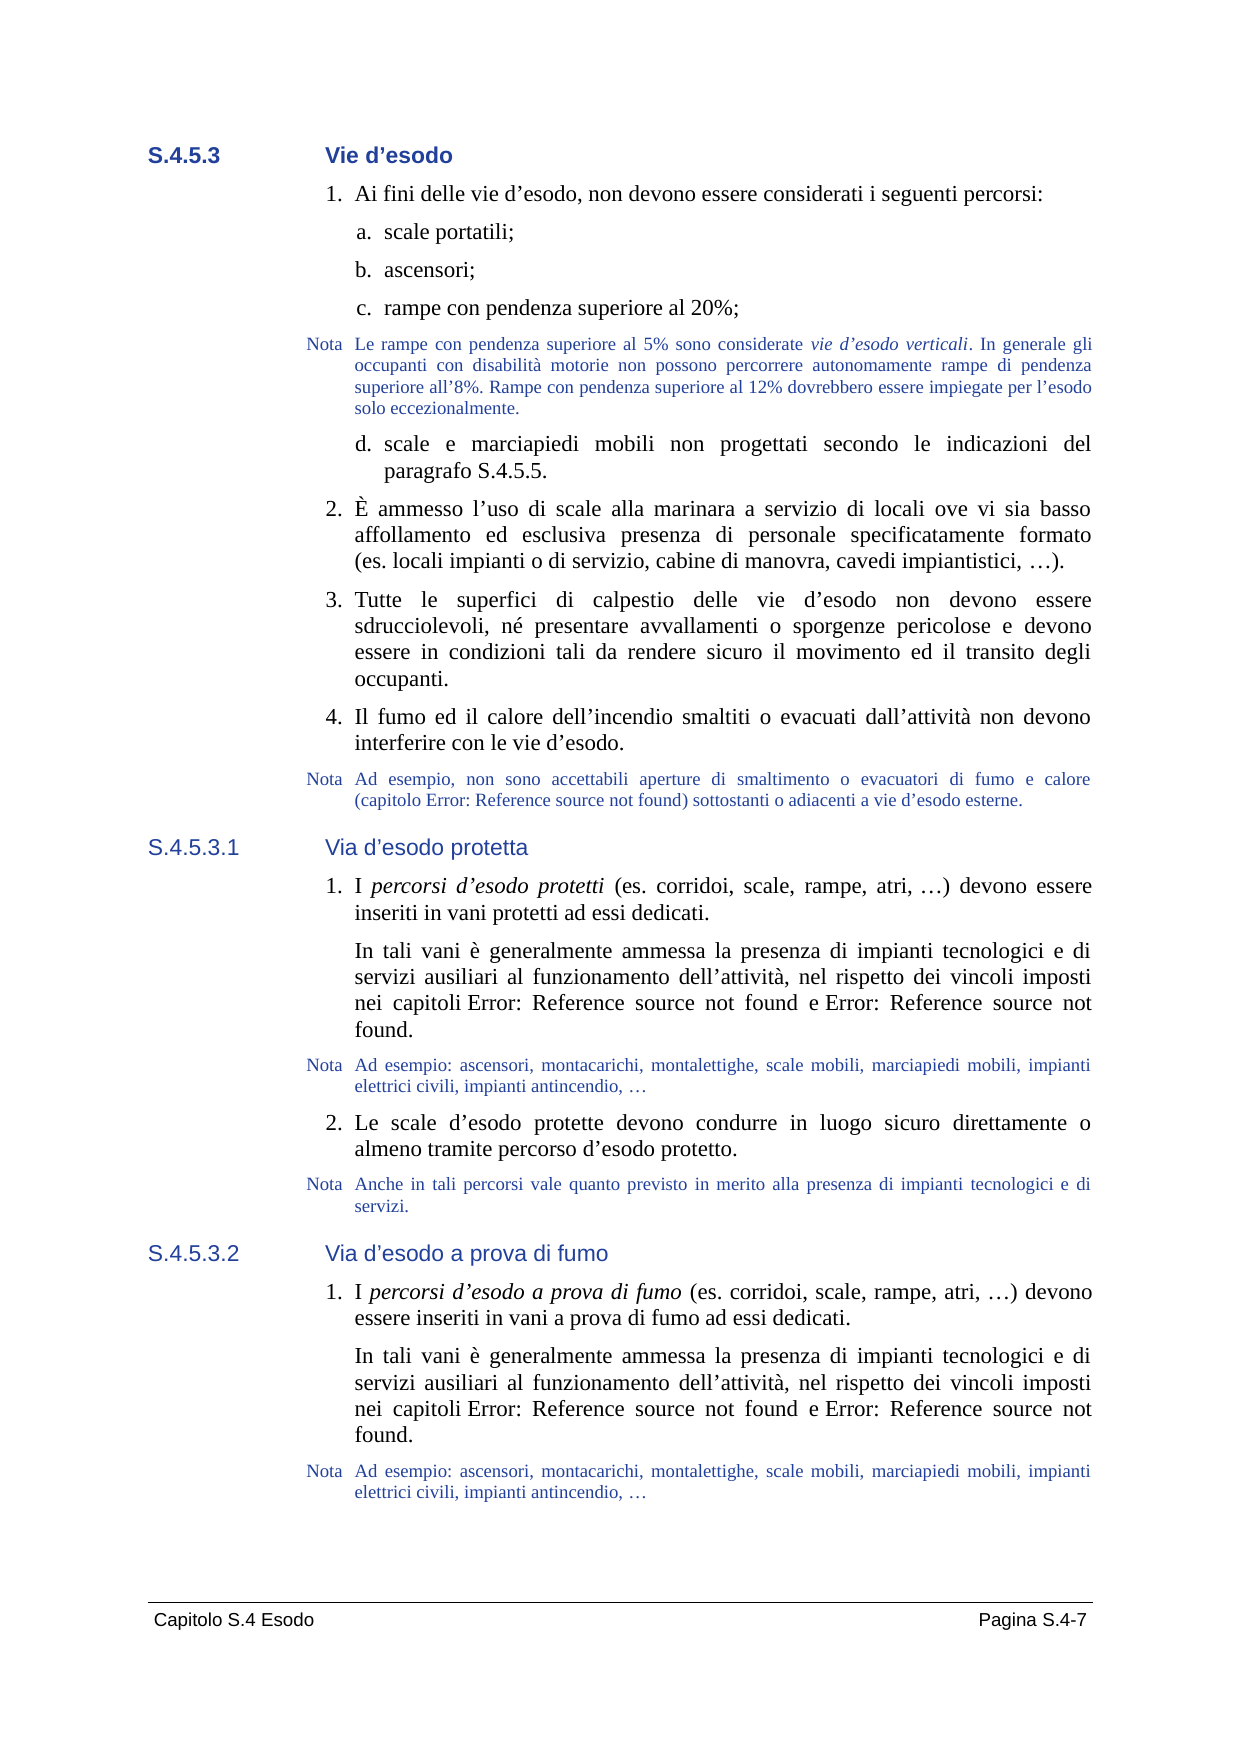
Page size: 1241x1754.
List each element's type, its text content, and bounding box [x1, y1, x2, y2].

list Tutte le superfici di calpestio delle vie d’esodo non devono essere sdrucciolevoli, né presentare avvallamenti o sporgenze pericolose e devono essere in condizioni tali da rendere sicuro il movimento ed il transito degli occupanti. [342, 586, 1093, 691]
subtitle Via d’esodo a prova di fumo [148, 1240, 1093, 1266]
list ascensori; [372, 256, 1093, 282]
list È ammesso l’uso di scale alla marinara a servizio di locali ove vi sia basso affollamento ed esclusiva presenza di personale specificatamente formato (es. locali impianti o di servizio, cabine di manovra, cavedi impiantistici, …). [342, 495, 1093, 574]
list In tali vani è generalmente ammessa la presenza di impianti tecnologici e di servizi ausiliari al funzionamento dell’attività, nel rispetto dei vincoli imposti nei capitoli Error: Reference source not found e Error: Reference source not found. [342, 1342, 1093, 1448]
list I percorsi d’esodo a prova di fumo (es. corridoi, scale, rampe, atri, …) devono essere inseriti in vani a prova di fumo ad essi dedicati. [342, 1278, 1093, 1331]
subtitle Via d’esodo protetta [148, 834, 1093, 860]
list I percorsi d’esodo protetti (es. corridoi, scale, rampe, atri, …) devono essere inseriti in vani protetti ad essi dedicati. [342, 872, 1093, 925]
list Le rampe con pendenza superiore al 5% sono considerate vie d’esodo verticali. In generale gli occupanti con disabilità motorie non possono percorrere autonomamente rampe di pendenza superiore all’8%. Rampe con pendenza superiore al 12% dovrebbero essere impiegate per l’esodo solo eccezionalmente. [342, 332, 1093, 419]
list Ad esempio: ascensori, montacarichi, montalettighe, scale mobili, marciapiedi mobili, impianti elettrici civili, impianti antincendio, … [342, 1460, 1093, 1503]
list In tali vani è generalmente ammessa la presenza di impianti tecnologici e di servizi ausiliari al funzionamento dell’attività, nel rispetto dei vincoli imposti nei capitoli Error: Reference source not found e Error: Reference source not found. [342, 937, 1093, 1042]
list Ai fini delle vie d’esodo, non devono essere considerati i seguenti percorsi: [342, 180, 1093, 206]
subtitle Vie d’esodo [148, 142, 1093, 168]
list Le scale d’esodo protette devono condurre in luogo sicuro direttamente o almeno tramite percorso d’esodo protetto. [342, 1109, 1093, 1161]
list Anche in tali percorsi vale quanto previsto in merito alla presenza di impianti tecnologici e di servizi. [342, 1173, 1093, 1216]
list scale portatili; [372, 218, 1093, 244]
list Il fumo ed il calore dell’incendio smaltiti o evacuati dall’attività non devono interferire con le vie d’esodo. [342, 703, 1093, 756]
list Ad esempio: ascensori, montacarichi, montalettighe, scale mobili, marciapiedi mobili, impianti elettrici civili, impianti antincendio, … [342, 1054, 1093, 1097]
list scale e marciapiedi mobili non progettati secondo le indicazioni del paragrafo S.4.5.5. [372, 430, 1093, 483]
list rampe con pendenza superiore al 20%; [372, 294, 1093, 321]
list Ad esempio, non sono accettabili aperture di smaltimento o evacuatori di fumo e calore (capitolo Error: Reference source not found) sottostanti o adiacenti a vie d’esodo esterne. [342, 767, 1093, 811]
